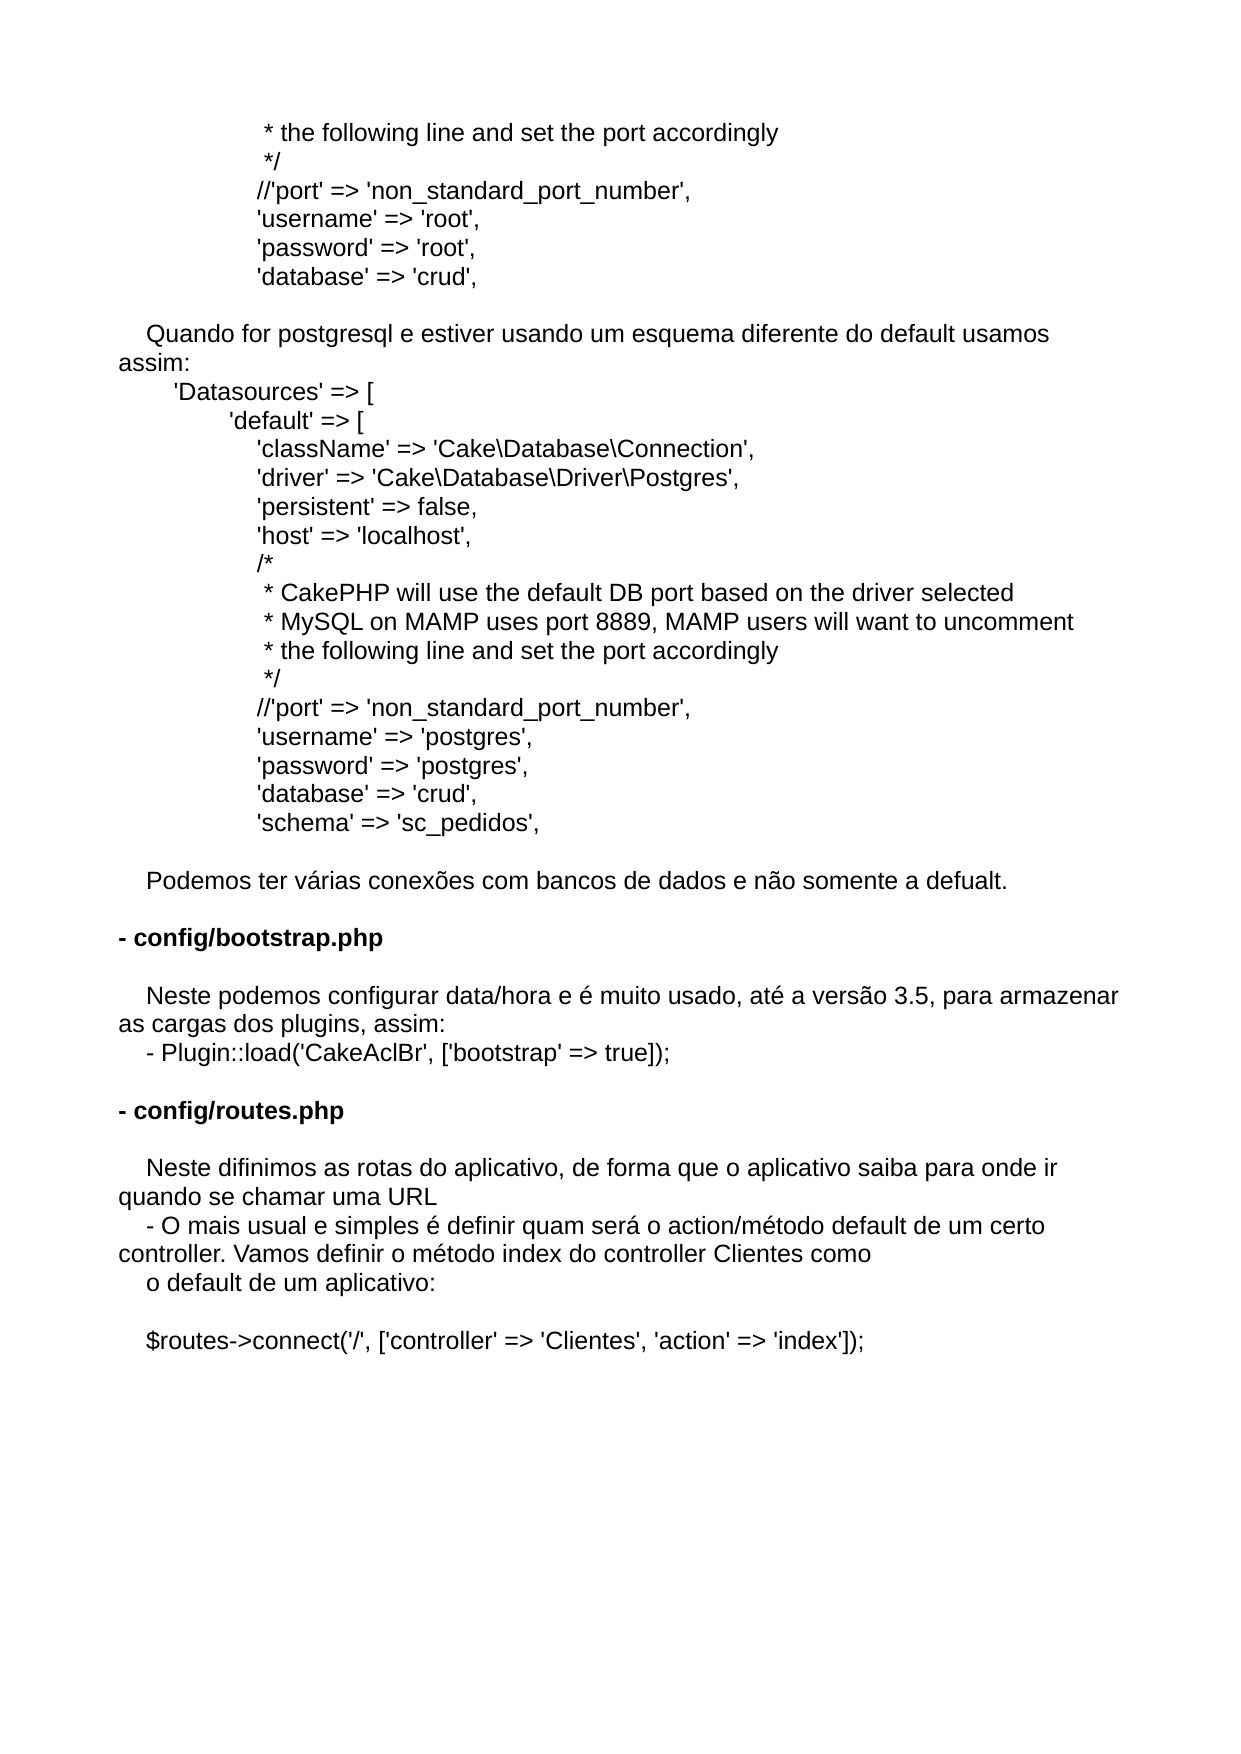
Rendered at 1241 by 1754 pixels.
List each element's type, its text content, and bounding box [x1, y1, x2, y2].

text 'database' => 'crud', [118, 262, 1122, 291]
text */ [118, 664, 1122, 693]
text - O mais usual e simples é definir quam será o action/método default de um certo controller. Vamos definir o método index do controller Clientes como [118, 1211, 1122, 1268]
text $routes->connect('/', ['controller' => 'Clientes', 'action' => 'index']); [118, 1326, 1122, 1354]
text //'port' => 'non_standard_port_number', [118, 693, 1122, 722]
text o default de um aplicativo: [118, 1268, 1122, 1297]
text 'password' => 'root', [118, 233, 1122, 262]
text 'persistent' => false, [118, 492, 1122, 521]
text * CakePHP will use the default DB port based on the driver selected [118, 578, 1122, 607]
text 'password' => 'postgres', [118, 751, 1122, 779]
text 'Datasources' => [ [118, 377, 1122, 406]
text Podemos ter várias conexões com bancos de dados e não somente a defualt. [118, 866, 1122, 894]
text Neste podemos configurar data/hora e é muito usado, até a versão 3.5, para armazenar as cargas dos plugins, assim: [118, 981, 1122, 1038]
text Neste difinimos as rotas do aplicativo, de forma que o aplicativo saiba para onde ir quando se chamar uma URL [118, 1153, 1122, 1211]
text 'username' => 'root', [118, 204, 1122, 233]
text 'default' => [ [118, 406, 1122, 434]
text * MySQL on MAMP uses port 8889, MAMP users will want to uncomment [118, 607, 1122, 636]
text 'host' => 'localhost', [118, 521, 1122, 549]
text - Plugin::load('CakeAclBr', ['bootstrap' => true]); [118, 1038, 1122, 1067]
text * the following line and set the port accordingly [118, 636, 1122, 664]
text 'className' => 'Cake\Database\Connection', [118, 434, 1122, 463]
text */ [118, 147, 1122, 176]
text //'port' => 'non_standard_port_number', [118, 176, 1122, 204]
text 'schema' => 'sc_pedidos', [118, 808, 1122, 837]
text 'username' => 'postgres', [118, 722, 1122, 751]
text 'driver' => 'Cake\Database\Driver\Postgres', [118, 463, 1122, 492]
text Quando for postgresql e estiver usando um esquema diferente do default usamos assim: [118, 319, 1122, 377]
text 'database' => 'crud', [118, 779, 1122, 808]
text - config/routes.php [118, 1096, 1122, 1124]
text /* [118, 549, 1122, 578]
text - config/bootstrap.php [118, 923, 1122, 952]
text * the following line and set the port accordingly [118, 118, 1122, 147]
